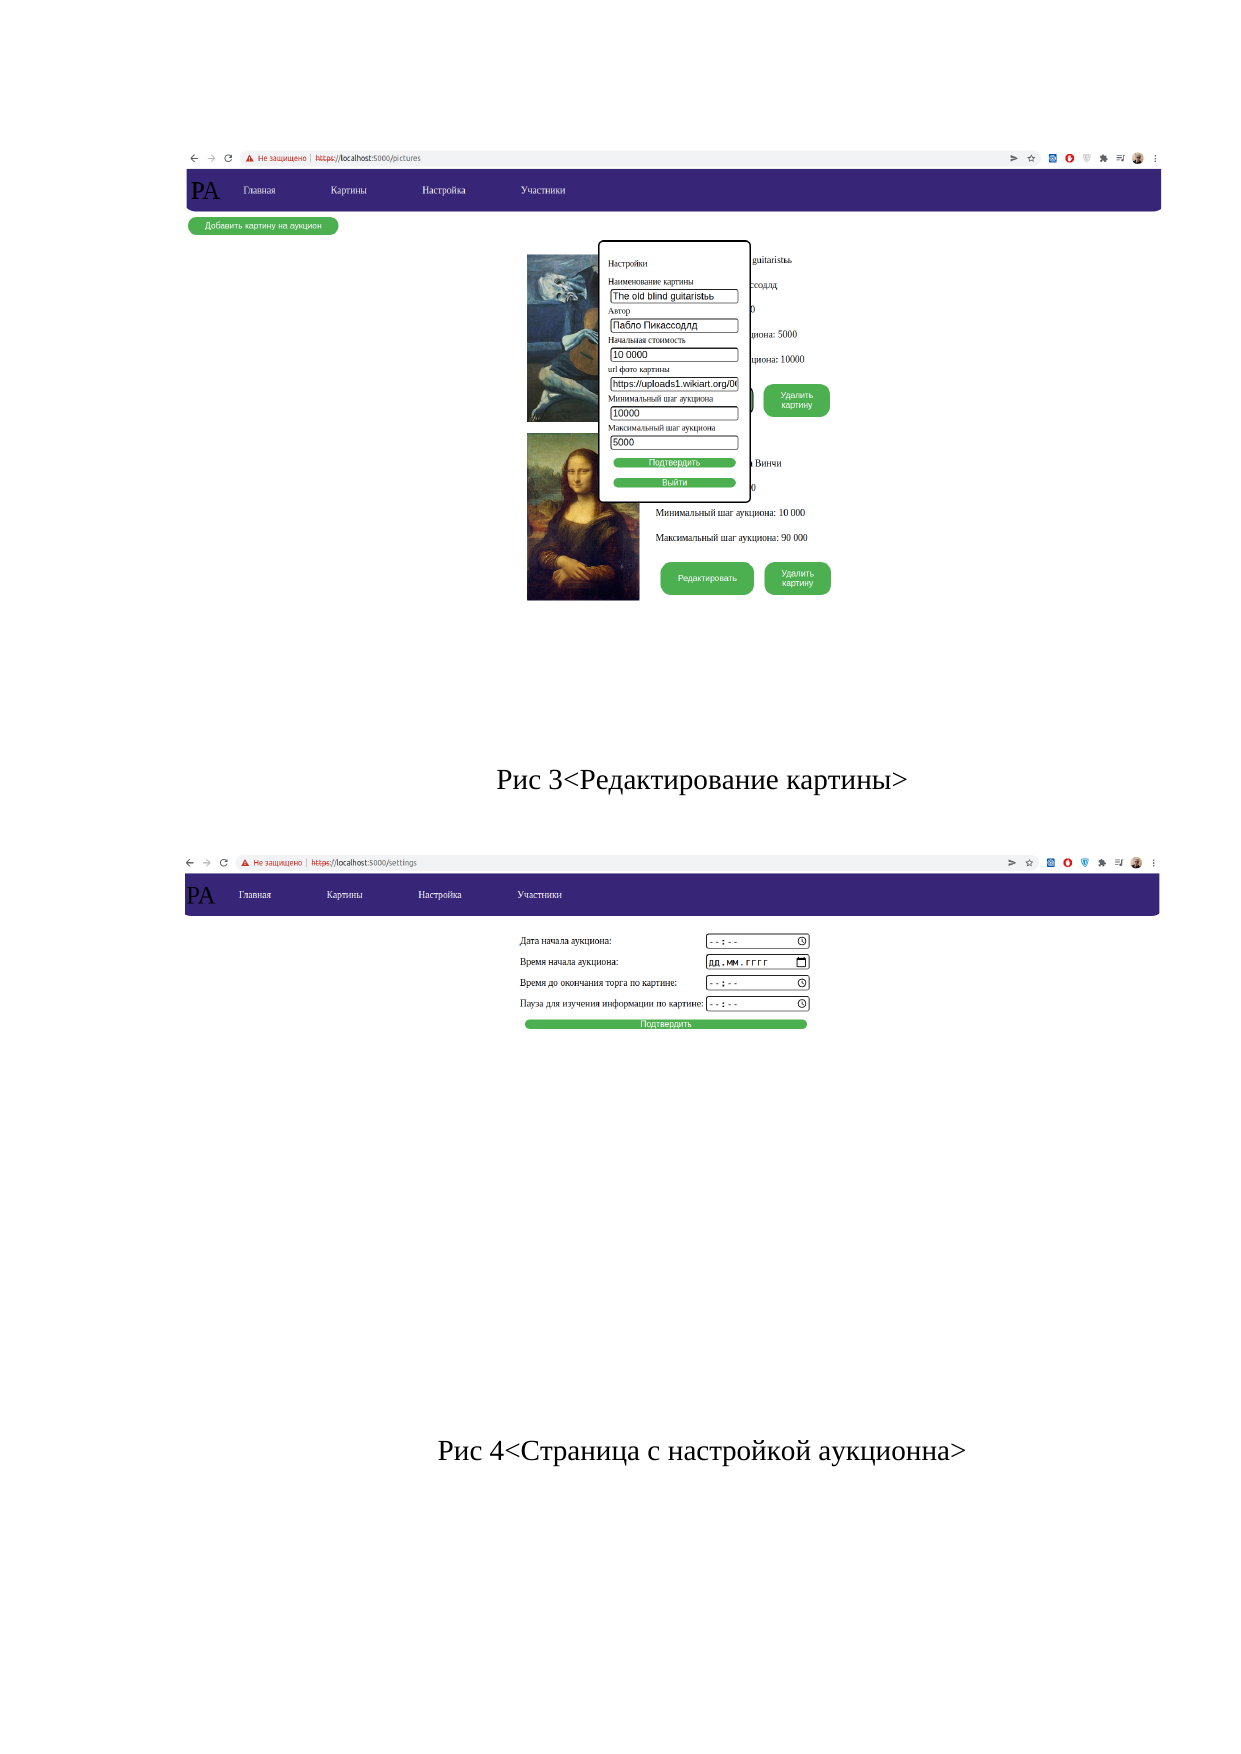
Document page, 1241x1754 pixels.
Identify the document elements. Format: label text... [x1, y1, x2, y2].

text Рис 3<Редактирование картины> [177, 762, 1152, 796]
picture [186, 149, 1162, 689]
picture [185, 855, 1160, 1394]
text Рис 4<Страница с настройкой аукционна> [177, 874, 1152, 1467]
